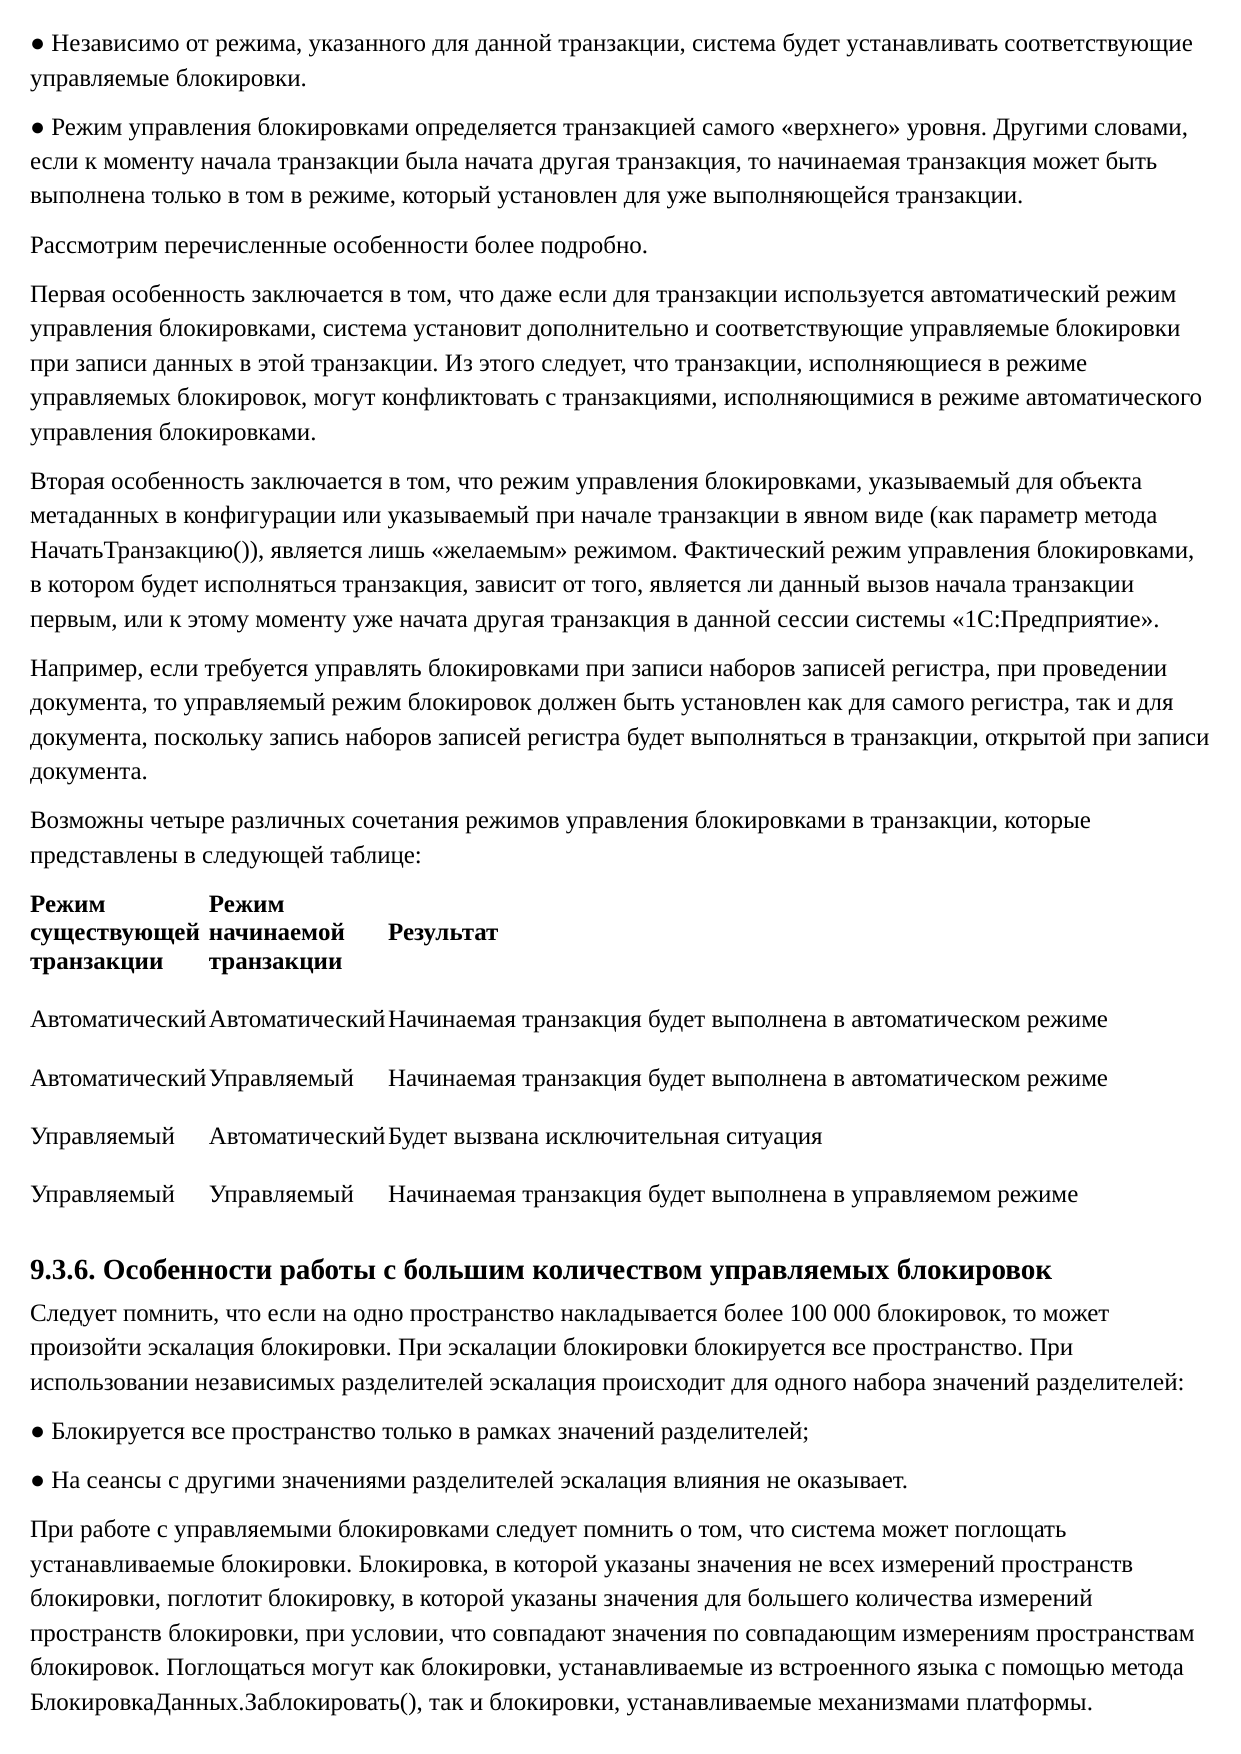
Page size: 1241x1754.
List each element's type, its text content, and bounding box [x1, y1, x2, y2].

table_cell Автоматический [30, 1063, 209, 1121]
table_cell Будет вызвана исключительная ситуация [388, 1121, 1110, 1179]
text Вторая особенность заключается в том, что режим управления блокировками, указываемый для объекта метаданных в конфигурации или указываемый при начале транзакции в явном виде (как параметр метода НачатьТранзакцию()), является лишь «желаемым» режимом. Фактический режим управления блокировками, в котором будет исполняться транзакция, зависит от того, является ли данный вызов начала транзакции первым, или к этому моменту уже начата другая транзакция в данной сессии системы «1С:Предприятие». [30, 466, 1211, 632]
table_cell Управляемый [30, 1179, 209, 1237]
table_header Режим начинаемой транзакции [209, 889, 388, 1004]
table_cell Управляемый [209, 1179, 388, 1237]
table_cell Автоматический [30, 1005, 209, 1063]
table_cell Начинаемая транзакция будет выполнена в управляемом режиме [388, 1179, 1110, 1237]
text Следует помнить, что если на одно пространство накладывается более 100 000 блокировок, то может произойти эскалация блокировки. При эскалации блокировки блокируется все пространство. При использовании независимых разделителей эскалация происходит для одного набора значений разделителей: [30, 1298, 1211, 1396]
table_cell Автоматический [209, 1005, 388, 1063]
text ● Режим управления блокировками определяется транзакцией самого «верхнего» уровня. Другими словами, если к моменту начала транзакции была начата другая транзакция, то начинаемая транзакция может быть выполнена только в том в режиме, который установлен для уже выполняющейся транзакции. [30, 112, 1211, 209]
table_cell Управляемый [30, 1121, 209, 1179]
text Рассмотрим перечисленные особенности более подробно. [30, 230, 1211, 258]
table_cell Управляемый [209, 1063, 388, 1121]
subtitle 9.3.6. Особенности работы с большим количеством управляемых блокировок [30, 1252, 1211, 1286]
text ● Блокируется все пространство только в рамках значений разделителей; [30, 1416, 1211, 1445]
table_cell Начинаемая транзакция будет выполнена в автоматическом режиме [388, 1063, 1110, 1121]
text ● Независимо от режима, указанного для данной транзакции, система будет устанавливать соответствующие управляемые блокировки. [30, 28, 1211, 91]
text Возможны четыре различных сочетания режимов управления блокировками в транзакции, которые представлены в следующей таблице: [30, 805, 1211, 868]
text Первая особенность заключается в том, что даже если для транзакции используется автоматический режим управления блокировками, система установит дополнительно и соответствующие управляемые блокировки при записи данных в этой транзакции. Из этого следует, что транзакции, исполняющиеся в режиме управляемых блокировок, могут конфликтовать с транзакциями, исполняющимися в режиме автоматического управления блокировками. [30, 279, 1211, 445]
text Например, если требуется управлять блокировками при записи наборов записей регистра, при проведении документа, то управляемый режим блокировок должен быть установлен как для самого регистра, так и для документа, поскольку запись наборов записей регистра будет выполняться в транзакции, открытой при записи документа. [30, 653, 1211, 785]
table_header Режим существующей транзакции [30, 889, 209, 1004]
table_header Результат [388, 889, 1110, 1004]
text При работе с управляемыми блокировками следует помнить о том, что система может поглощать устанавливаемые блокировки. Блокировка, в которой указаны значения не всех измерений пространств блокировки, поглотит блокировку, в которой указаны значения для большего количества измерений пространств блокировки, при условии, что совпадают значения по совпадающим измерениям пространствам блокировок. Поглощаться могут как блокировки, устанавливаемые из встроенного языка с помощью метода БлокировкаДанных.Заблокировать(), так и блокировки, устанавливаемые механизмами платформы. [30, 1514, 1211, 1715]
text ● На сеансы с другими значениями разделителей эскалация влияния не оказывает. [30, 1465, 1211, 1494]
table_cell Начинаемая транзакция будет выполнена в автоматическом режиме [388, 1005, 1110, 1063]
table_cell Автоматический [209, 1121, 388, 1179]
